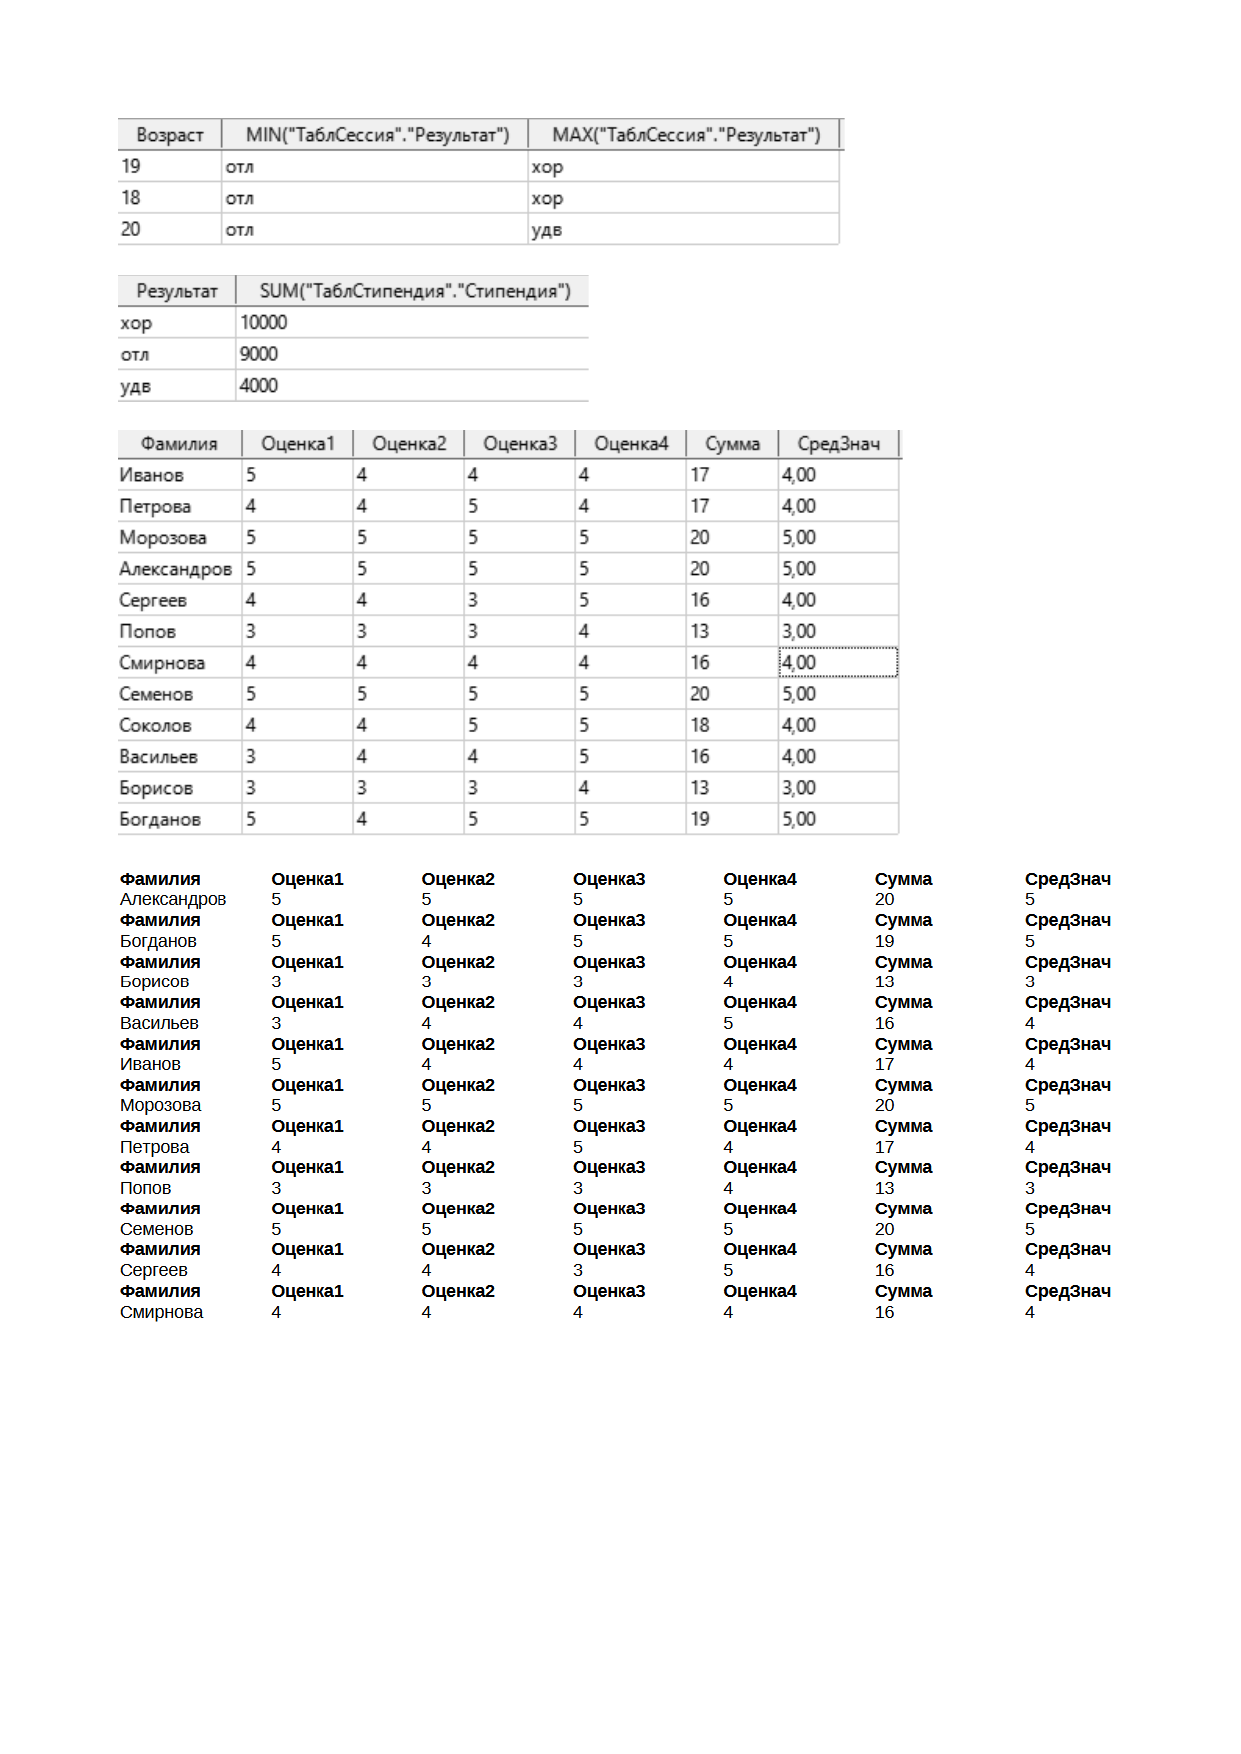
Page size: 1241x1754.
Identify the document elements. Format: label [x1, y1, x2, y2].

picture [118, 118, 845, 247]
picture [118, 275, 589, 402]
picture [118, 868, 1123, 1322]
picture [118, 430, 903, 840]
